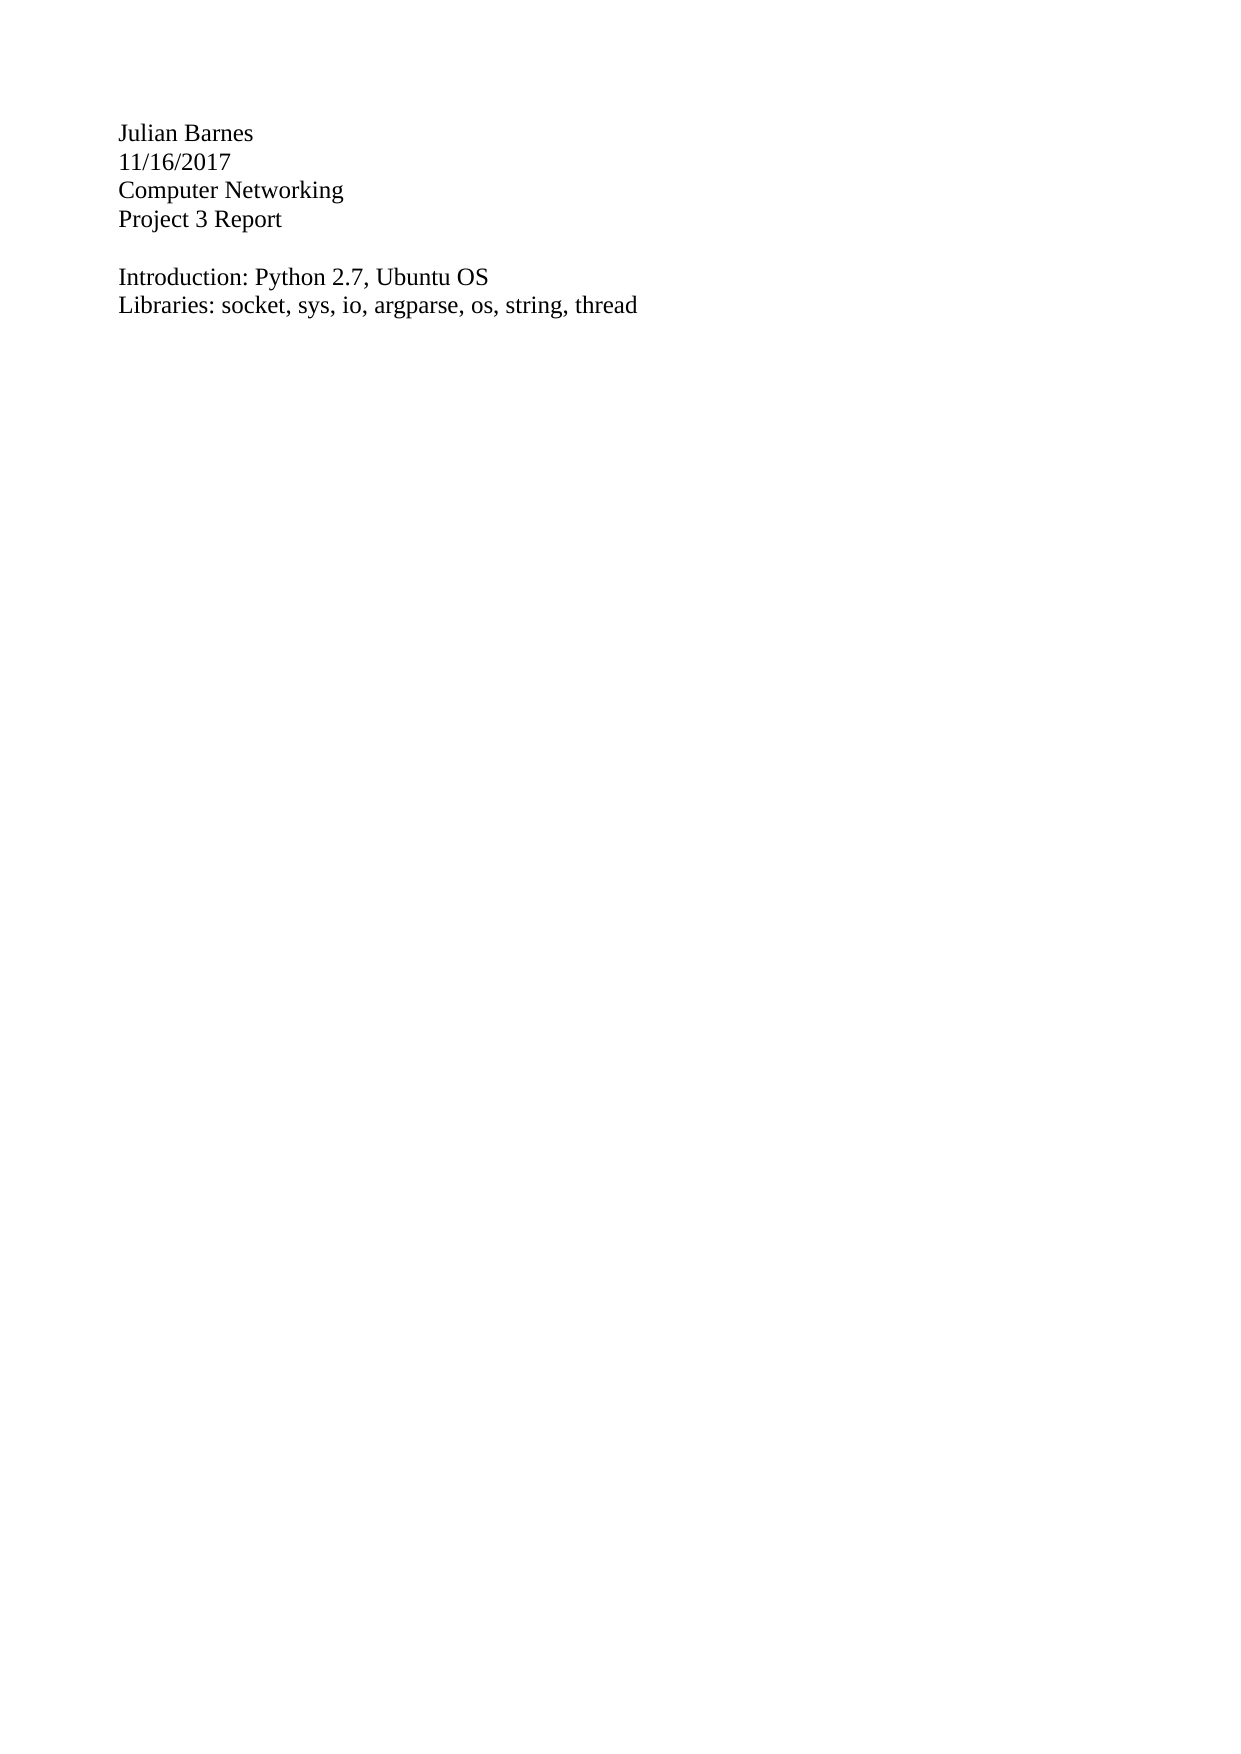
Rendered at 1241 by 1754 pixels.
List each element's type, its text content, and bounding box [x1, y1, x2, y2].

text Project 3 Report [118, 204, 1122, 233]
text Julian Barnes [118, 118, 1122, 147]
text 11/16/2017 [118, 147, 1122, 176]
text Computer Networking [118, 176, 1122, 204]
text Libraries: socket, sys, io, argparse, os, string, thread [118, 291, 1122, 319]
text Introduction: Python 2.7, Ubuntu OS [118, 262, 1122, 291]
